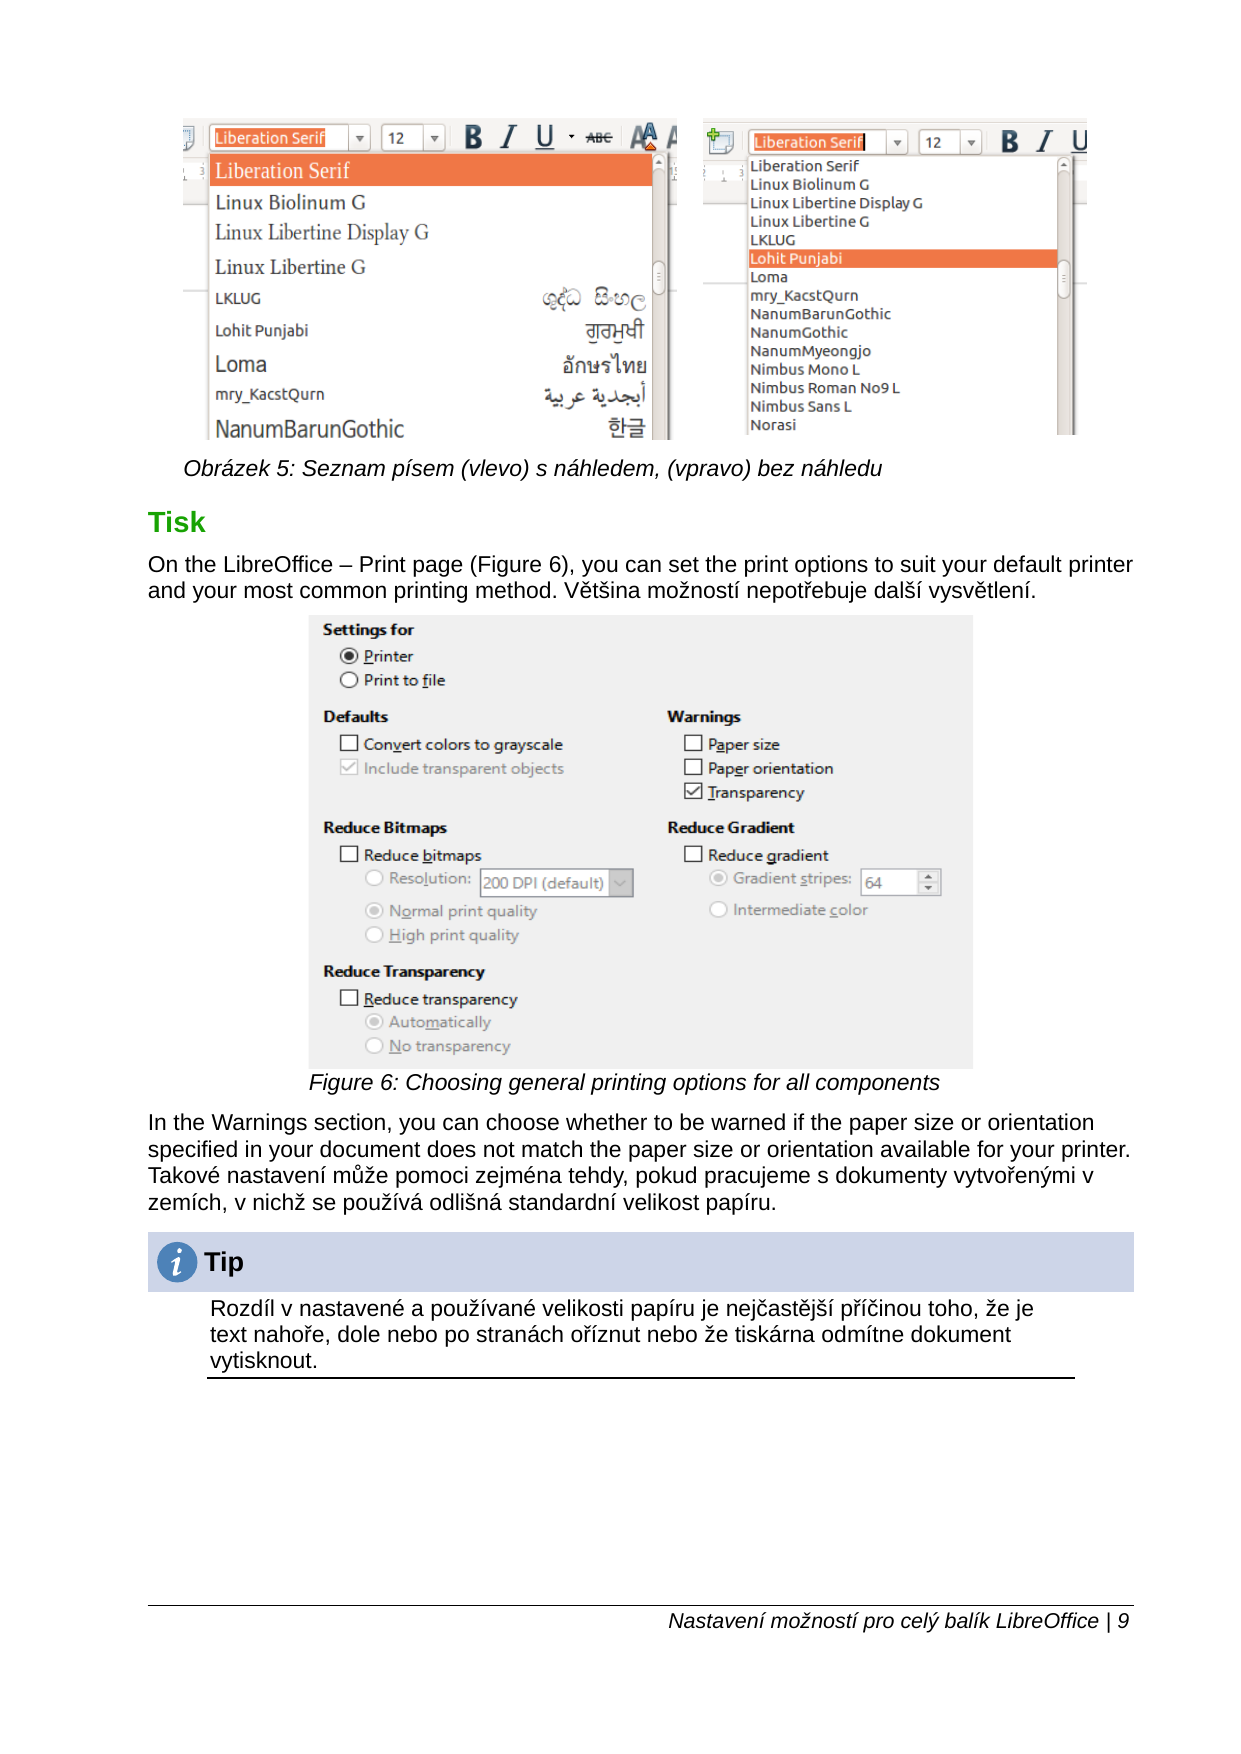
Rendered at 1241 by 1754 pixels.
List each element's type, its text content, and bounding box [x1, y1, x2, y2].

text Figure 6: Choosing general printing options for all components [308, 1069, 973, 1095]
text Rozdíl v nastavené a používané velikosti papíru je nejčastější příčinou toho, že je text nahoře, dole nebo po stranách oříznut nebo že tiskárna odmítne dokument vytisknout. [207, 1292, 1075, 1377]
picture [703, 118, 1087, 435]
text In the Warnings section, you can choose whether to be warned if the paper size or orientation specified in your document does not match the paper size or orientation available for your printer. Takové nastavení může pomoci zejména tehdy, pokud pracujeme s dokumenty vytvořenými v zemích, v nichž se používá odlišná standardní velikost papíru. [148, 1109, 1134, 1215]
picture [308, 615, 974, 1069]
subtitle Tisk [148, 505, 1134, 539]
picture [183, 118, 677, 440]
table_header [703, 118, 1098, 455]
subtitle Tip [148, 1232, 1134, 1292]
text On the LibreOffice – Print page (Figure 6), you can set the print options to suit your default printer and your most common printing method. Většina možností nepotřebuje další vysvětlení. [148, 551, 1134, 603]
table_cell Obrázek 5: Seznam písem (vlevo) s náhledem, (vpravo) bez náhledu [183, 455, 1098, 482]
table_header [183, 118, 703, 455]
